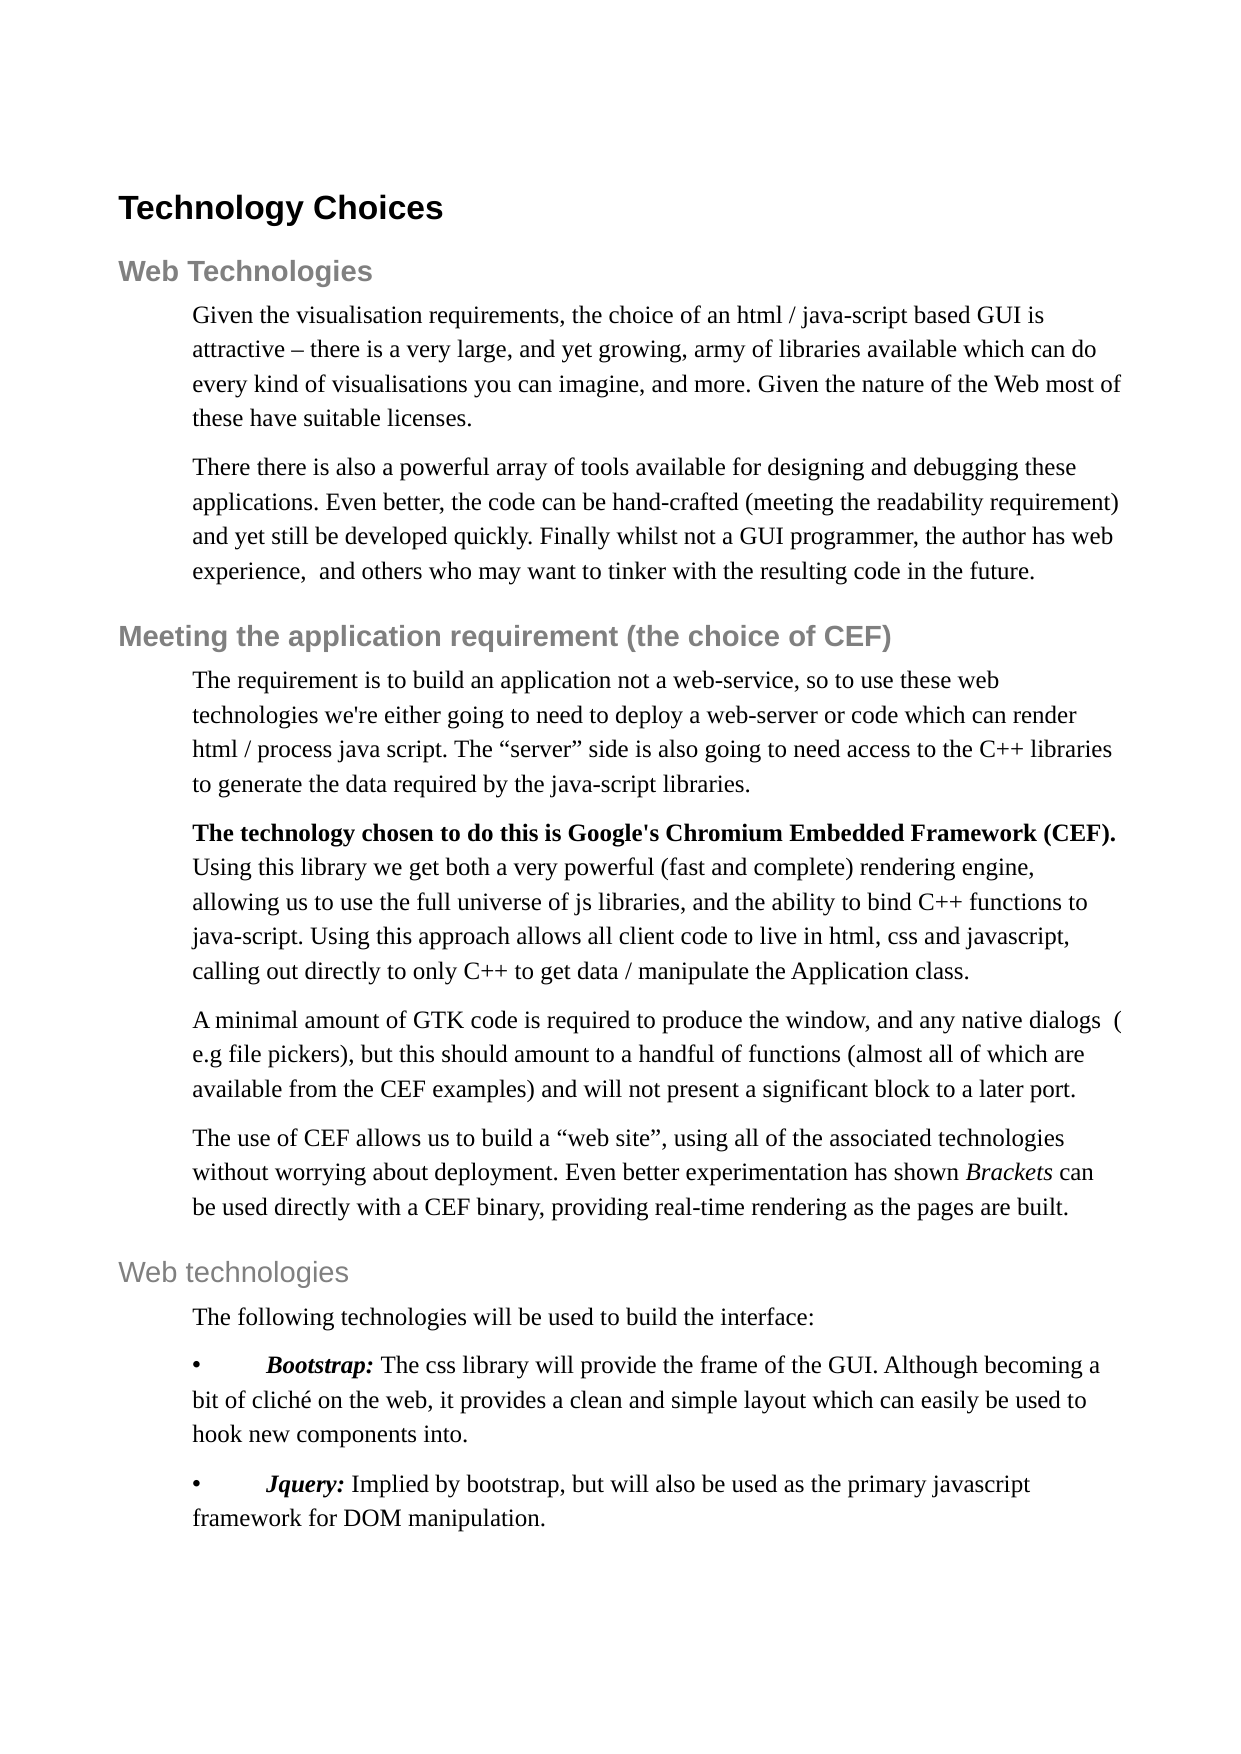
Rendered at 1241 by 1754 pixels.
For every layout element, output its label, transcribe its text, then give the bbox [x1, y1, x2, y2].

text The requirement is to build an application not a web-service, so to use these web technologies we're either going to need to deploy a web-server or code which can render html / process java script. The “server” side is also going to need access to the C++ libraries to generate the data required by the java-script libraries. [192, 665, 1122, 798]
subtitle Web Technologies [118, 254, 1122, 287]
list Jquery: Implied by bootstrap, but will also be used as the primary javascript framework for DOM manipulation. [192, 1469, 1122, 1532]
subtitle Technology Choices [118, 188, 1122, 227]
text There there is also a powerful array of tools available for designing and debugging these applications. Even better, the code can be hand-crafted (meeting the readability requirement) and yet still be developed quickly. Finally whilst not a GUI programmer, the author has web experience, and others who may want to tinker with the resulting code in the future. [192, 452, 1122, 584]
text The use of CEF allows us to build a “web site”, using all of the associated technologies without worrying about deployment. Even better experimentation has shown Brackets can be used directly with a CEF binary, providing real-time rendering as the pages are built. [192, 1123, 1122, 1221]
subtitle Web technologies [118, 1256, 1122, 1289]
subtitle Meeting the application requirement (the choice of CEF) [118, 619, 1122, 653]
text A minimal amount of GTK code is required to produce the window, and any native dialogs ( e.g file pickers), but this should amount to a handful of functions (almost all of which are available from the CEF examples) and will not present a significant block to a later port. [192, 1005, 1122, 1103]
text The technology chosen to do this is Google's Chromium Embedded Framework (CEF). Using this library we get both a very powerful (fast and complete) rendering engine, allowing us to use the full universe of js libraries, and the ability to bind C++ functions to java-script. Using this approach allows all client code to live in html, css and javascript, calling out directly to only C++ to get data / manipulate the Application class. [192, 818, 1122, 984]
text Given the visualisation requirements, the choice of an html / java-script based GUI is attractive – there is a very large, and yet growing, army of libraries available which can do every kind of visualisations you can imagine, and more. Given the nature of the Web most of these have suitable licenses. [192, 300, 1122, 432]
text The following technologies will be used to build the interface: [192, 1302, 1122, 1330]
list Bootstrap: The css library will provide the frame of the GUI. Although becoming a bit of cliché on the web, it provides a clean and simple layout which can easily be used to hook new components into. [192, 1351, 1122, 1448]
